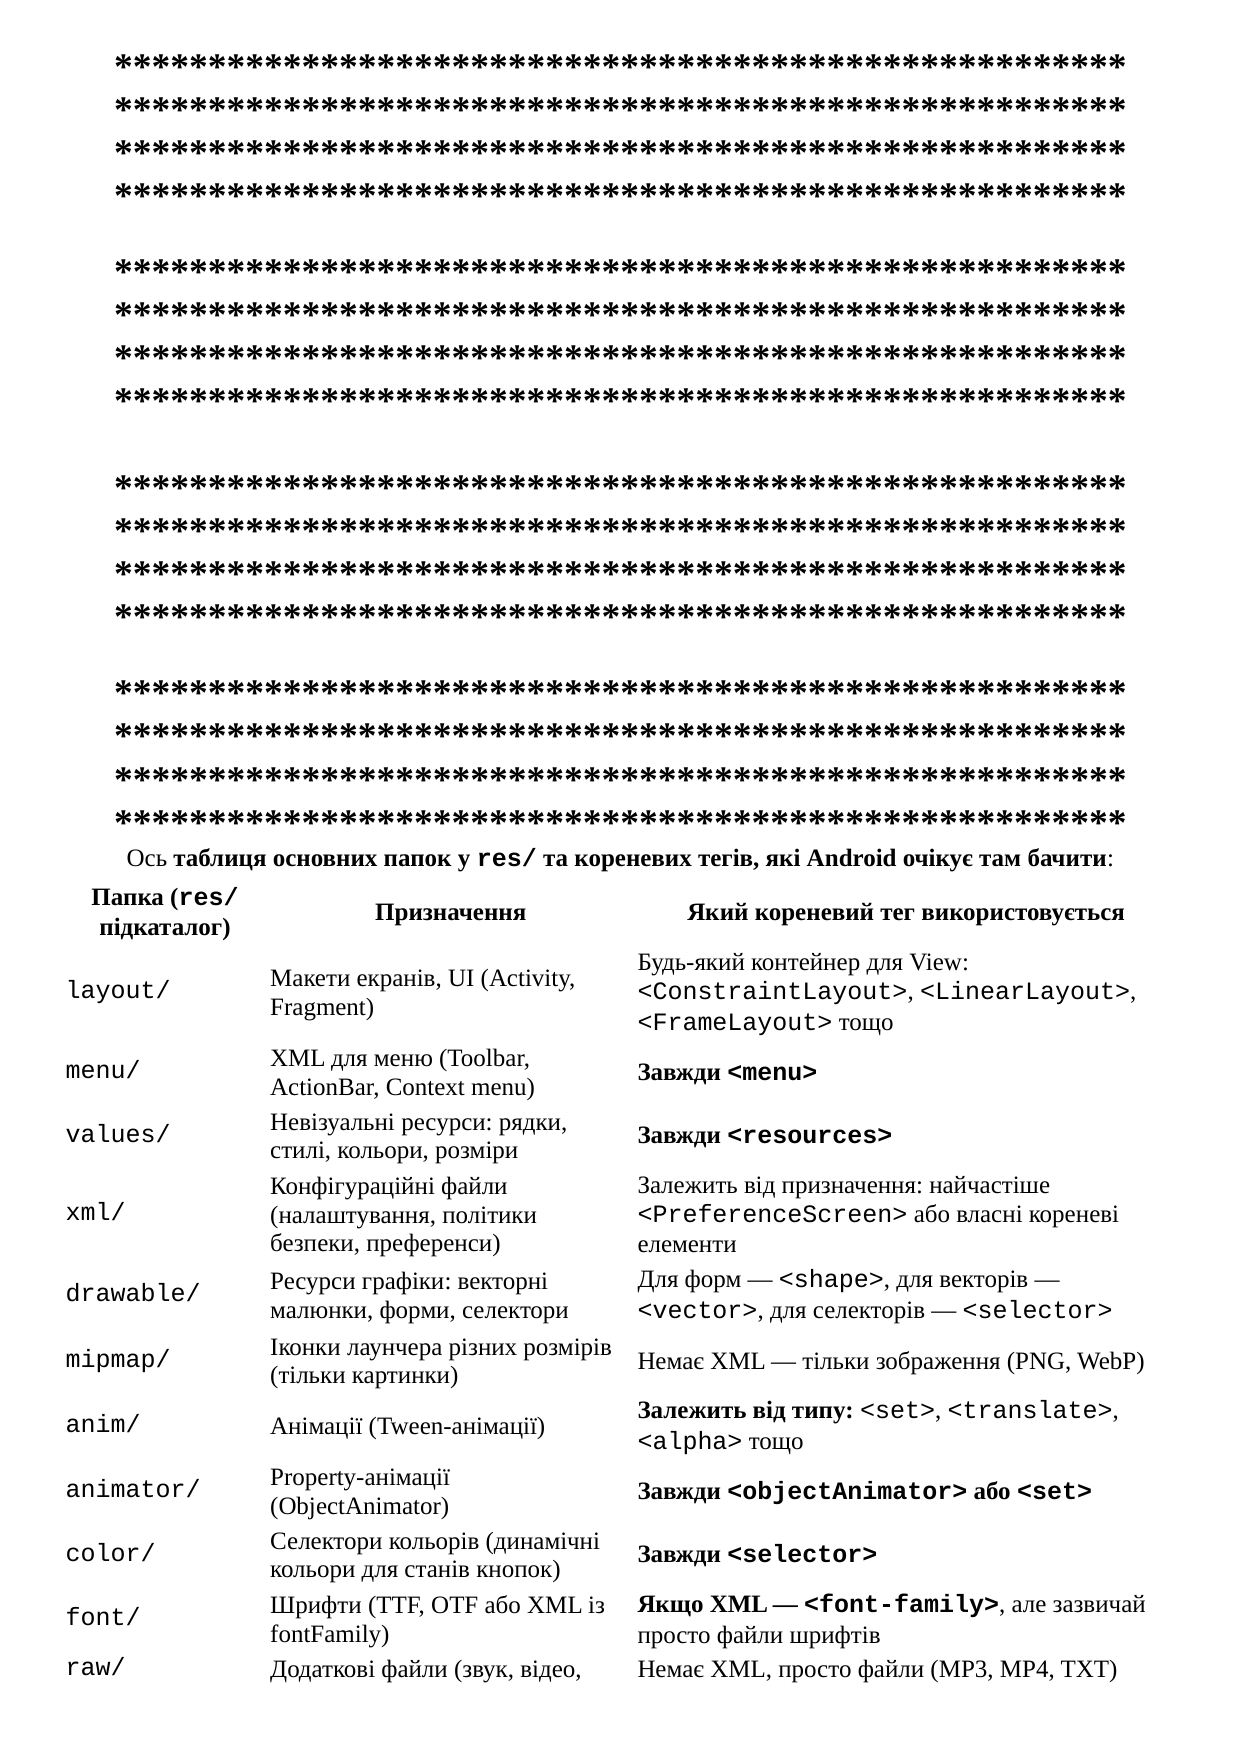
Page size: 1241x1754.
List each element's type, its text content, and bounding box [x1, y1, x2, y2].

subtitle ****************************************************** [62, 757, 1178, 800]
subtitle ****************************************************** [62, 671, 1178, 714]
table_cell animator/ [63, 1460, 267, 1523]
table_cell Анімації (Tween-анімації) [267, 1392, 634, 1459]
subtitle ****************************************************** [62, 336, 1178, 379]
table_cell color/ [63, 1523, 267, 1586]
subtitle ****************************************************** [62, 508, 1178, 551]
subtitle ****************************************************** [62, 130, 1178, 173]
subtitle ****************************************************** [62, 594, 1178, 638]
table_header Який кореневий тег використовується [634, 879, 1178, 944]
table_cell Для форм — <shape>, для векторів — <vector>, для селекторів — <selector> [634, 1261, 1178, 1329]
table_cell Завжди <selector> [634, 1523, 1178, 1586]
table_cell Додаткові файли (звук, відео, [267, 1652, 634, 1686]
table_cell Макети екранів, UI (Activity, Fragment) [267, 944, 634, 1040]
table_cell drawable/ [63, 1261, 267, 1329]
table_cell font/ [63, 1586, 267, 1652]
table_cell Шрифти (TTF, OTF або XML із fontFamily) [267, 1586, 634, 1652]
table_cell anim/ [63, 1392, 267, 1459]
table_cell Завжди <resources> [634, 1104, 1178, 1167]
subtitle ****************************************************** [62, 44, 1178, 87]
table_cell Залежить від типу: <set>, <translate>, <alpha> тощо [634, 1392, 1178, 1459]
subtitle ****************************************************** [62, 249, 1178, 293]
table_cell Завжди <objectAnimator> або <set> [634, 1460, 1178, 1523]
text Ось таблиця основних папок у res/ та кореневих тегів, які Android очікує там бачити: [62, 843, 1178, 874]
table_header Папка (res/ підкаталог) [63, 879, 267, 944]
table_cell raw/ [63, 1652, 267, 1686]
subtitle ****************************************************** [62, 87, 1178, 130]
table_cell layout/ [63, 944, 267, 1040]
table_cell Невізуальні ресурси: рядки, стилі, кольори, розміри [267, 1104, 634, 1167]
subtitle ****************************************************** [62, 800, 1178, 843]
table_cell menu/ [63, 1040, 267, 1104]
table_cell XML для меню (Toolbar, ActionBar, Context menu) [267, 1040, 634, 1104]
table_cell Конфігураційні файли (налаштування, політики безпеки, преференси) [267, 1167, 634, 1261]
table_cell Залежить від призначення: найчастіше <PreferenceScreen> або власні кореневі елементи [634, 1167, 1178, 1261]
table_cell Будь-який контейнер для View: <ConstraintLayout>, <LinearLayout>, <FrameLayout> тощо [634, 944, 1178, 1040]
subtitle ****************************************************** [62, 551, 1178, 594]
table_cell xml/ [63, 1167, 267, 1261]
subtitle ****************************************************** [62, 379, 1178, 422]
table_cell Завжди <menu> [634, 1040, 1178, 1104]
table_header Призначення [267, 879, 634, 944]
table_cell Ресурси графіки: векторні малюнки, форми, селектори [267, 1261, 634, 1329]
table_cell Якщо XML — <font-family>, але зазвичай просто файли шрифтів [634, 1586, 1178, 1652]
table_cell Немає XML, просто файли (MP3, MP4, TXT) [634, 1652, 1178, 1686]
table_cell mipmap/ [63, 1329, 267, 1392]
table_cell values/ [63, 1104, 267, 1167]
table_cell Property-анімації (ObjectAnimator) [267, 1460, 634, 1523]
table_cell Немає XML — тільки зображення (PNG, WebP) [634, 1329, 1178, 1392]
subtitle ****************************************************** [62, 293, 1178, 336]
table_cell Іконки лаунчера різних розмірів (тільки картинки) [267, 1329, 634, 1392]
subtitle ****************************************************** [62, 465, 1178, 508]
subtitle ****************************************************** [62, 714, 1178, 757]
table_cell Селектори кольорів (динамічні кольори для станів кнопок) [267, 1523, 634, 1586]
subtitle ****************************************************** [62, 173, 1178, 217]
